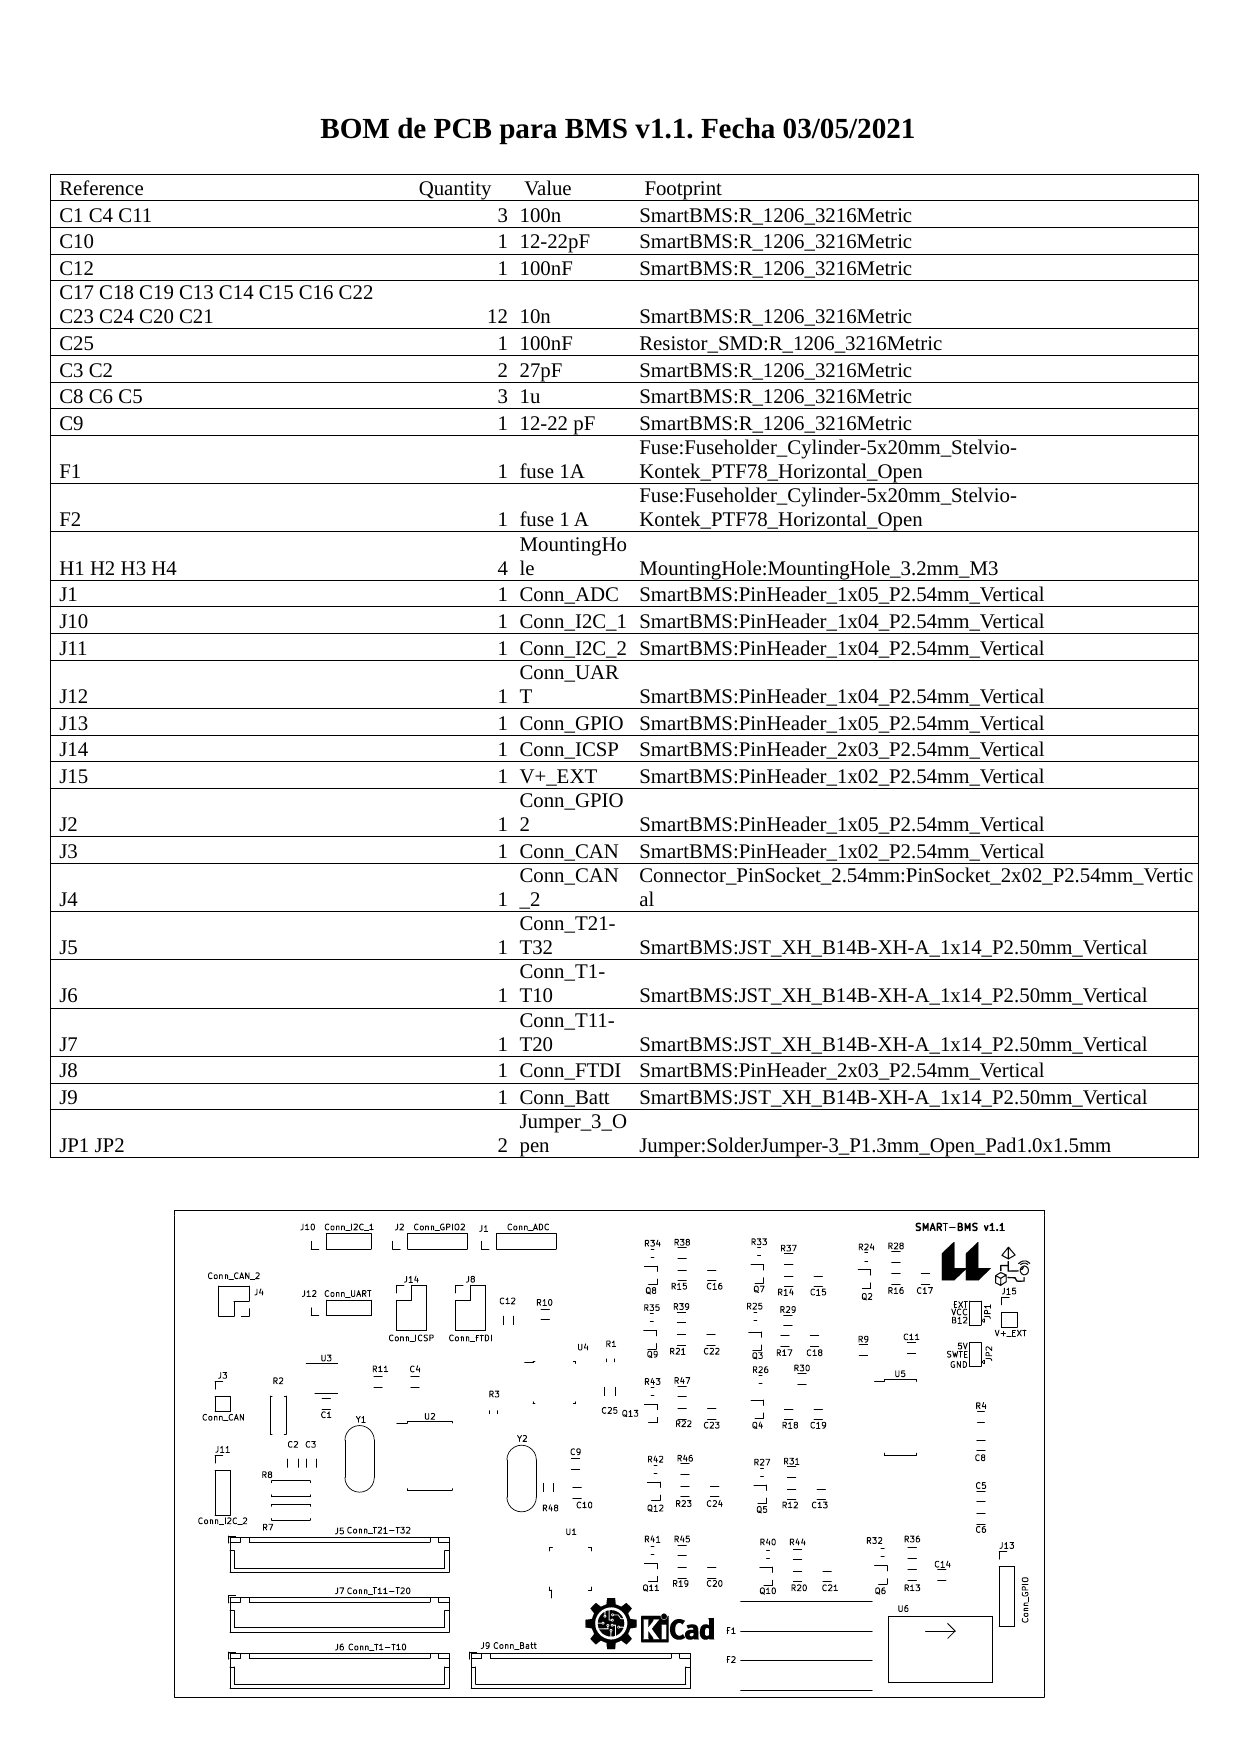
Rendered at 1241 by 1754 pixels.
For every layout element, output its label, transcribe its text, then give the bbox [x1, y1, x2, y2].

table_cell SmartBMS:JST_XH_B14B-XH-A_1x14_P2.50mm_Vertical [630, 1009, 1198, 1056]
table_cell C3 C2 [51, 356, 404, 382]
table_cell Jumper:SolderJumper-3_P1.3mm_Open_Pad1.0x1.5mm [630, 1110, 1198, 1157]
table_cell J5 [51, 912, 404, 959]
table_header Reference [51, 175, 404, 200]
table_cell SmartBMS:R_1206_3216Metric [630, 228, 1198, 253]
table_cell Conn_GPIO2 [510, 789, 630, 836]
table_cell J3 [51, 837, 404, 863]
table_cell Jumper_3_Open [510, 1110, 630, 1157]
table_cell 1 [405, 409, 510, 435]
table_cell F2 [51, 484, 404, 531]
table_cell J11 [51, 634, 404, 660]
table_cell 10n [510, 281, 630, 328]
table_cell Conn_GPIO [510, 709, 630, 734]
table_cell SmartBMS:R_1206_3216Metric [630, 281, 1198, 328]
table_cell J13 [51, 709, 404, 734]
table_cell Conn_CAN [510, 837, 630, 863]
table_cell 12-22 pF [510, 409, 630, 435]
table_cell Conn_T21-T32 [510, 912, 630, 959]
table_cell 2 [405, 356, 510, 382]
table_cell SmartBMS:PinHeader_1x02_P2.54mm_Vertical [630, 762, 1198, 788]
table_cell Connector_PinSocket_2.54mm:PinSocket_2x02_P2.54mm_Vertical [630, 864, 1198, 911]
table_cell 1 [405, 255, 510, 280]
table_cell 1 [405, 607, 510, 633]
table_cell SmartBMS:R_1206_3216Metric [630, 409, 1198, 435]
table_cell SmartBMS:PinHeader_1x05_P2.54mm_Vertical [630, 709, 1198, 734]
table_cell fuse 1 A [510, 484, 630, 531]
table_cell C1 C4 C11 [51, 201, 404, 227]
table_cell 1 [405, 709, 510, 734]
table_cell 1 [405, 436, 510, 483]
table_cell 1 [405, 581, 510, 606]
table_cell C9 [51, 409, 404, 435]
table_cell 100nF [510, 329, 630, 355]
table_cell 1 [405, 762, 510, 788]
table_cell 12 [405, 281, 510, 328]
table_cell Fuse:Fuseholder_Cylinder-5x20mm_Stelvio-Kontek_PTF78_Horizontal_Open [630, 484, 1198, 531]
table_cell C10 [51, 228, 404, 253]
table_cell SmartBMS:PinHeader_1x02_P2.54mm_Vertical [630, 837, 1198, 863]
table_cell F1 [51, 436, 404, 483]
table_cell Conn_I2C_2 [510, 634, 630, 660]
table_cell 4 [405, 532, 510, 580]
table_cell 3 [405, 383, 510, 408]
table_cell J14 [51, 736, 404, 761]
table_cell H1 H2 H3 H4 [51, 532, 404, 580]
table_cell C25 [51, 329, 404, 355]
table_cell C17 C18 C19 C13 C14 C15 C16 C22 C23 C24 C20 C21 [51, 281, 404, 328]
table_cell SmartBMS:PinHeader_2x03_P2.54mm_Vertical [630, 736, 1198, 761]
table_cell 1 [405, 736, 510, 761]
table_cell J9 [51, 1084, 404, 1109]
table_cell 1 [405, 1009, 510, 1056]
table_cell 1 [405, 864, 510, 911]
table_cell 1 [405, 634, 510, 660]
table_cell Conn_CAN_2 [510, 864, 630, 911]
table_cell SmartBMS:PinHeader_1x04_P2.54mm_Vertical [630, 661, 1198, 708]
table_cell SmartBMS:R_1206_3216Metric [630, 356, 1198, 382]
table_cell 1 [405, 960, 510, 1007]
table_cell SmartBMS:R_1206_3216Metric [630, 383, 1198, 408]
table_cell SmartBMS:JST_XH_B14B-XH-A_1x14_P2.50mm_Vertical [630, 960, 1198, 1007]
table_cell Conn_ICSP [510, 736, 630, 761]
table_cell MountingHole [510, 532, 630, 580]
table_cell 100n [510, 201, 630, 227]
table_cell J2 [51, 789, 404, 836]
table_cell J10 [51, 607, 404, 633]
table_cell SmartBMS:PinHeader_2x03_P2.54mm_Vertical [630, 1057, 1198, 1082]
table_cell Conn_ADC [510, 581, 630, 606]
table_cell SmartBMS:JST_XH_B14B-XH-A_1x14_P2.50mm_Vertical [630, 912, 1198, 959]
table_cell 27pF [510, 356, 630, 382]
table_cell 1 [405, 661, 510, 708]
table_cell MountingHole:MountingHole_3.2mm_M3 [630, 532, 1198, 580]
table_header Footprint [630, 175, 1198, 200]
table_cell C12 [51, 255, 404, 280]
table_cell 1 [405, 1084, 510, 1109]
table_cell Conn_T11-T20 [510, 1009, 630, 1056]
text BOM de PCB para BMS v1.1. Fecha 03/05/2021 [118, 111, 1122, 145]
table_cell J8 [51, 1057, 404, 1082]
table_header Value [510, 175, 630, 200]
table_cell Conn_UART [510, 661, 630, 708]
table_cell SmartBMS:PinHeader_1x05_P2.54mm_Vertical [630, 581, 1198, 606]
table_cell 1u [510, 383, 630, 408]
table_cell J4 [51, 864, 404, 911]
table_cell 2 [405, 1110, 510, 1157]
table_cell 1 [405, 228, 510, 253]
table_cell 3 [405, 201, 510, 227]
table_cell C8 C6 C5 [51, 383, 404, 408]
table_cell SmartBMS:PinHeader_1x05_P2.54mm_Vertical [630, 789, 1198, 836]
table_cell Conn_Batt [510, 1084, 630, 1109]
table_cell SmartBMS:R_1206_3216Metric [630, 201, 1198, 227]
table_cell 1 [405, 912, 510, 959]
table_cell SmartBMS:R_1206_3216Metric [630, 255, 1198, 280]
table_header Quantity [405, 175, 510, 200]
table_cell SmartBMS:PinHeader_1x04_P2.54mm_Vertical [630, 634, 1198, 660]
table_cell 1 [405, 837, 510, 863]
table_cell 100nF [510, 255, 630, 280]
table_cell J6 [51, 960, 404, 1007]
table_cell 1 [405, 329, 510, 355]
table_cell Conn_T1-T10 [510, 960, 630, 1007]
table_cell Conn_I2C_1 [510, 607, 630, 633]
table_cell Fuse:Fuseholder_Cylinder-5x20mm_Stelvio-Kontek_PTF78_Horizontal_Open [630, 436, 1198, 483]
table_cell fuse 1A [510, 436, 630, 483]
table_cell SmartBMS:PinHeader_1x04_P2.54mm_Vertical [630, 607, 1198, 633]
table_cell JP1 JP2 [51, 1110, 404, 1157]
table_cell Resistor_SMD:R_1206_3216Metric [630, 329, 1198, 355]
table_cell Conn_FTDI [510, 1057, 630, 1082]
table_cell V+_EXT [510, 762, 630, 788]
table_cell 12-22pF [510, 228, 630, 253]
table_cell 1 [405, 484, 510, 531]
table_cell SmartBMS:JST_XH_B14B-XH-A_1x14_P2.50mm_Vertical [630, 1084, 1198, 1109]
table_cell 1 [405, 789, 510, 836]
table_cell J15 [51, 762, 404, 788]
table_cell J7 [51, 1009, 404, 1056]
table_cell 1 [405, 1057, 510, 1082]
table_cell J1 [51, 581, 404, 606]
table_cell J12 [51, 661, 404, 708]
